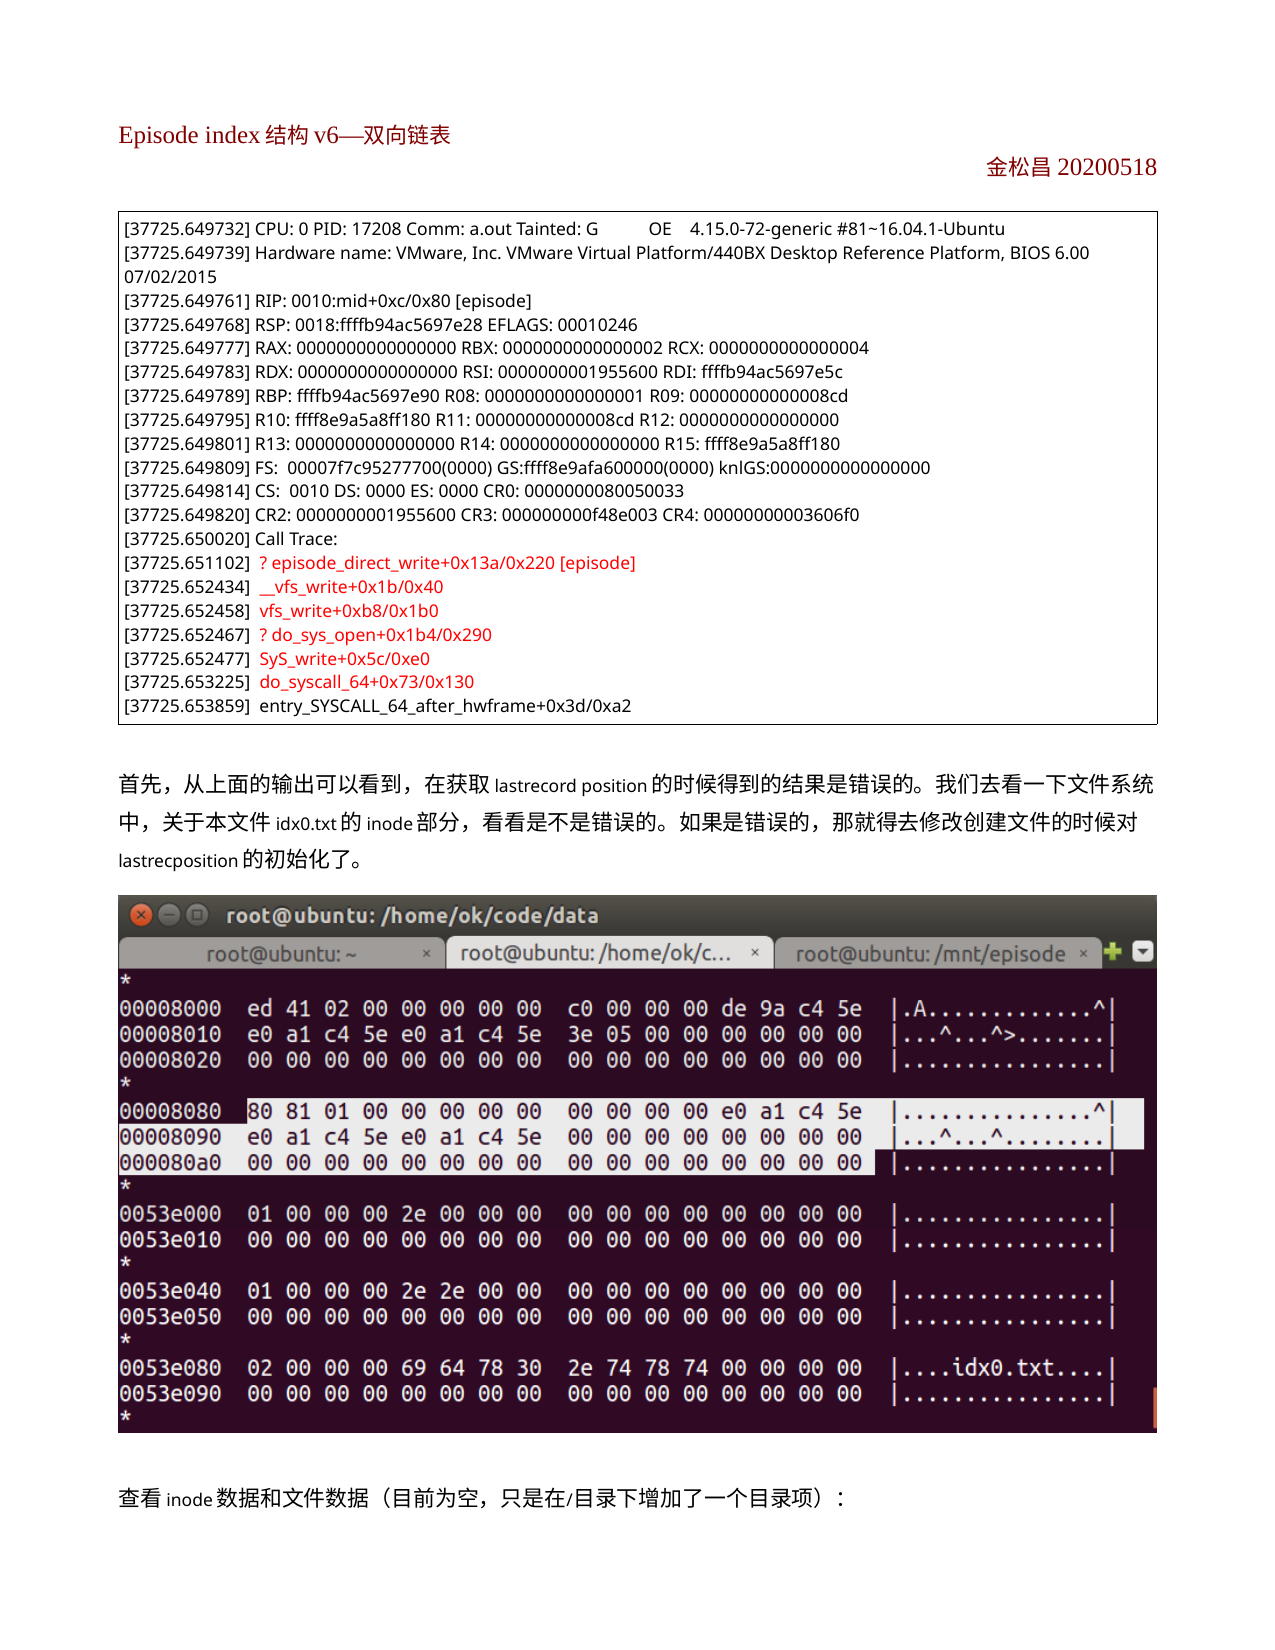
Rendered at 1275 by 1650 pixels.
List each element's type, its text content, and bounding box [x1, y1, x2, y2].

picture [118, 895, 1157, 1433]
table_header [37725.649732] CPU: 0 PID: 17208 Comm: a.out Tainted: G OE 4.15.0-72-generic #81~16.04.1-Ubuntu [37725.649739] Hardware name: VMware, Inc. VMware Virtual Platform/440BX Desktop Reference Platform, BIOS 6.00 07/02/2015 [37725.649761] RIP: 0010:mid+0xc/0x80 [episode] [37725.649768] RSP: 0018:ffffb94ac5697e28 EFLAGS: 00010246 [37725.649777] RAX: 0000000000000000 RBX: 0000000000000002 RCX: 0000000000000004 [37725.649783] RDX: 0000000000000000 RSI: 0000000001955600 RDI: ffffb94ac5697e5c [37725.649789] RBP: ffffb94ac5697e90 R08: 0000000000000001 R09: 00000000000008cd [37725.649795] R10: ffff8e9a5a8ff180 R11: 00000000000008cd R12: 0000000000000000 [37725.649801] R13: 0000000000000000 R14: 0000000000000000 R15: ffff8e9a5a8ff180 [37725.649809] FS: 00007f7c95277700(0000) GS:ffff8e9afa600000(0000) knlGS:0000000000000000 [37725.649814] CS: 0010 DS: 0000 ES: 0000 CR0: 0000000080050033 [37725.649820] CR2: 0000000001955600 CR3: 000000000f48e003 CR4: 00000000003606f0 [37725.650020] Call Trace: [37725.651102] ? episode_direct_write+0x13a/0x220 [episode] [37725.652434] __vfs_write+0x1b/0x40 [37725.652458] vfs_write+0xb8/0x1b0 [37725.652467] ? do_sys_open+0x1b4/0x290 [37725.652477] SyS_write+0x5c/0xe0 [37725.653225] do_syscall_64+0x73/0x130 [37725.653859] entry_SYSCALL_64_after_hwframe+0x3d/0xa2 [119, 212, 1157, 723]
text 查看inode数据和文件数据（目前为空，只是在/目录下增加了一个目录项）： [118, 1481, 1157, 1512]
text 首先，从上面的输出可以看到，在获取lastrecord position的时候得到的结果是错误的。我们去看一下文件系统中，关于本文件idx0.txt的inode部分，看看是不是错误的。如果是错误的，那就得去修改创建文件的时候对lastrecposition的初始化了。 [118, 767, 1157, 874]
